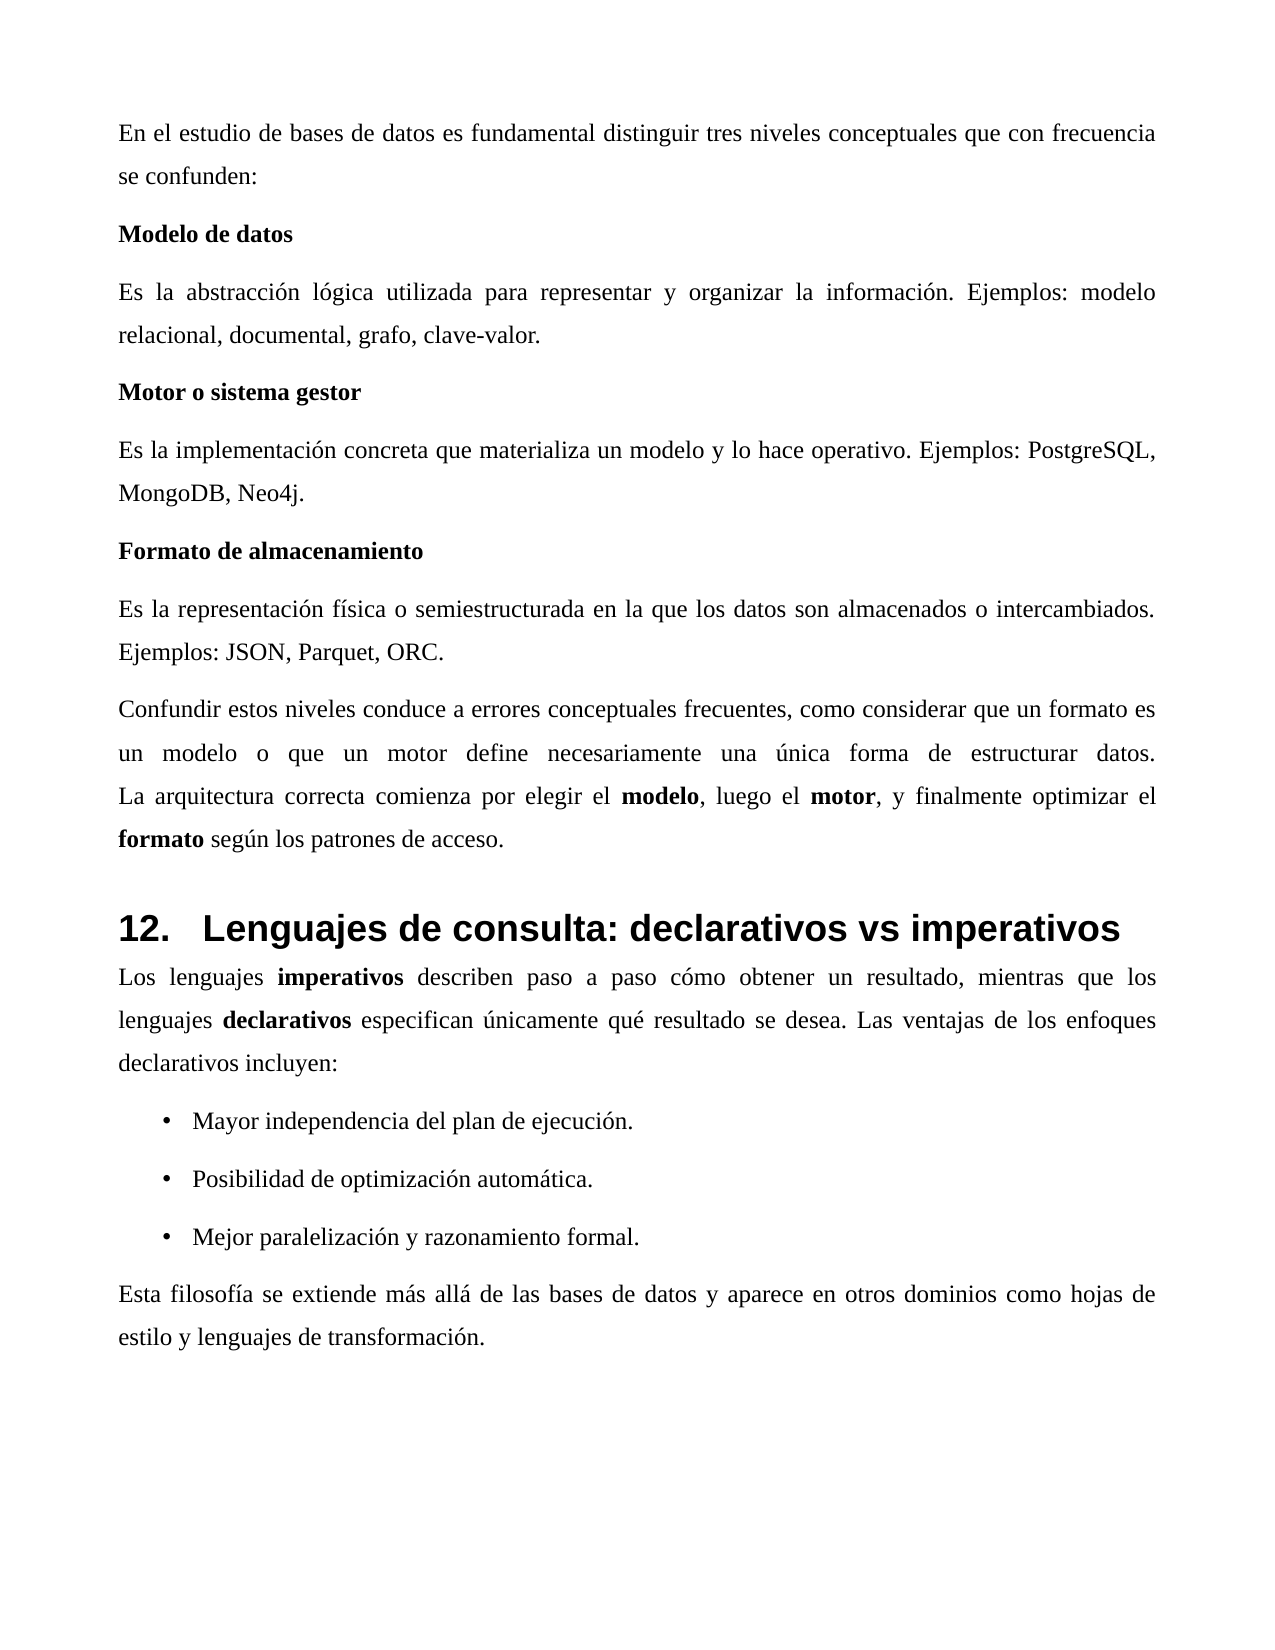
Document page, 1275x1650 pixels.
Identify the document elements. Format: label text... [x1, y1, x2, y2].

text Esta filosofía se extiende más allá de las bases de datos y aparece en otros dominios como hojas de estilo y lenguajes de transformación. [118, 1279, 1157, 1351]
list Mayor independencia del plan de ejecución. [162, 1106, 1157, 1135]
list Mejor paralelización y razonamiento formal. [162, 1222, 1157, 1250]
text Los lenguajes imperativos describen paso a paso cómo obtener un resultado, mientras que los lenguajes declarativos especifican únicamente qué resultado se desea. Las ventajas de los enfoques declarativos incluyen: [118, 962, 1157, 1077]
text Confundir estos niveles conduce a errores conceptuales frecuentes, como considerar que un formato es un modelo o que un motor define necesariamente una única forma de estructurar datos. La arquitectura correcta comienza por elegir el modelo, luego el motor, y finalmente optimizar el formato según los patrones de acceso. [118, 694, 1157, 853]
text Es la representación física o semiestructurada en la que los datos son almacenados o intercambiados. Ejemplos: JSON, Parquet, ORC. [118, 594, 1157, 666]
text En el estudio de bases de datos es fundamental distinguir tres niveles conceptuales que con frecuencia se confunden: [118, 118, 1157, 190]
text Es la implementación concreta que materializa un modelo y lo hace operativo. Ejemplos: PostgreSQL, MongoDB, Neo4j. [118, 435, 1157, 507]
list Posibilidad de optimización automática. [162, 1164, 1157, 1193]
subtitle Lenguajes de consulta: declarativos vs imperativos [118, 907, 1157, 950]
text Motor o sistema gestor [118, 377, 1157, 406]
text Formato de almacenamiento [118, 536, 1157, 565]
text Es la abstracción lógica utilizada para representar y organizar la información. Ejemplos: modelo relacional, documental, grafo, clave-valor. [118, 277, 1157, 348]
text Modelo de datos [118, 219, 1157, 248]
